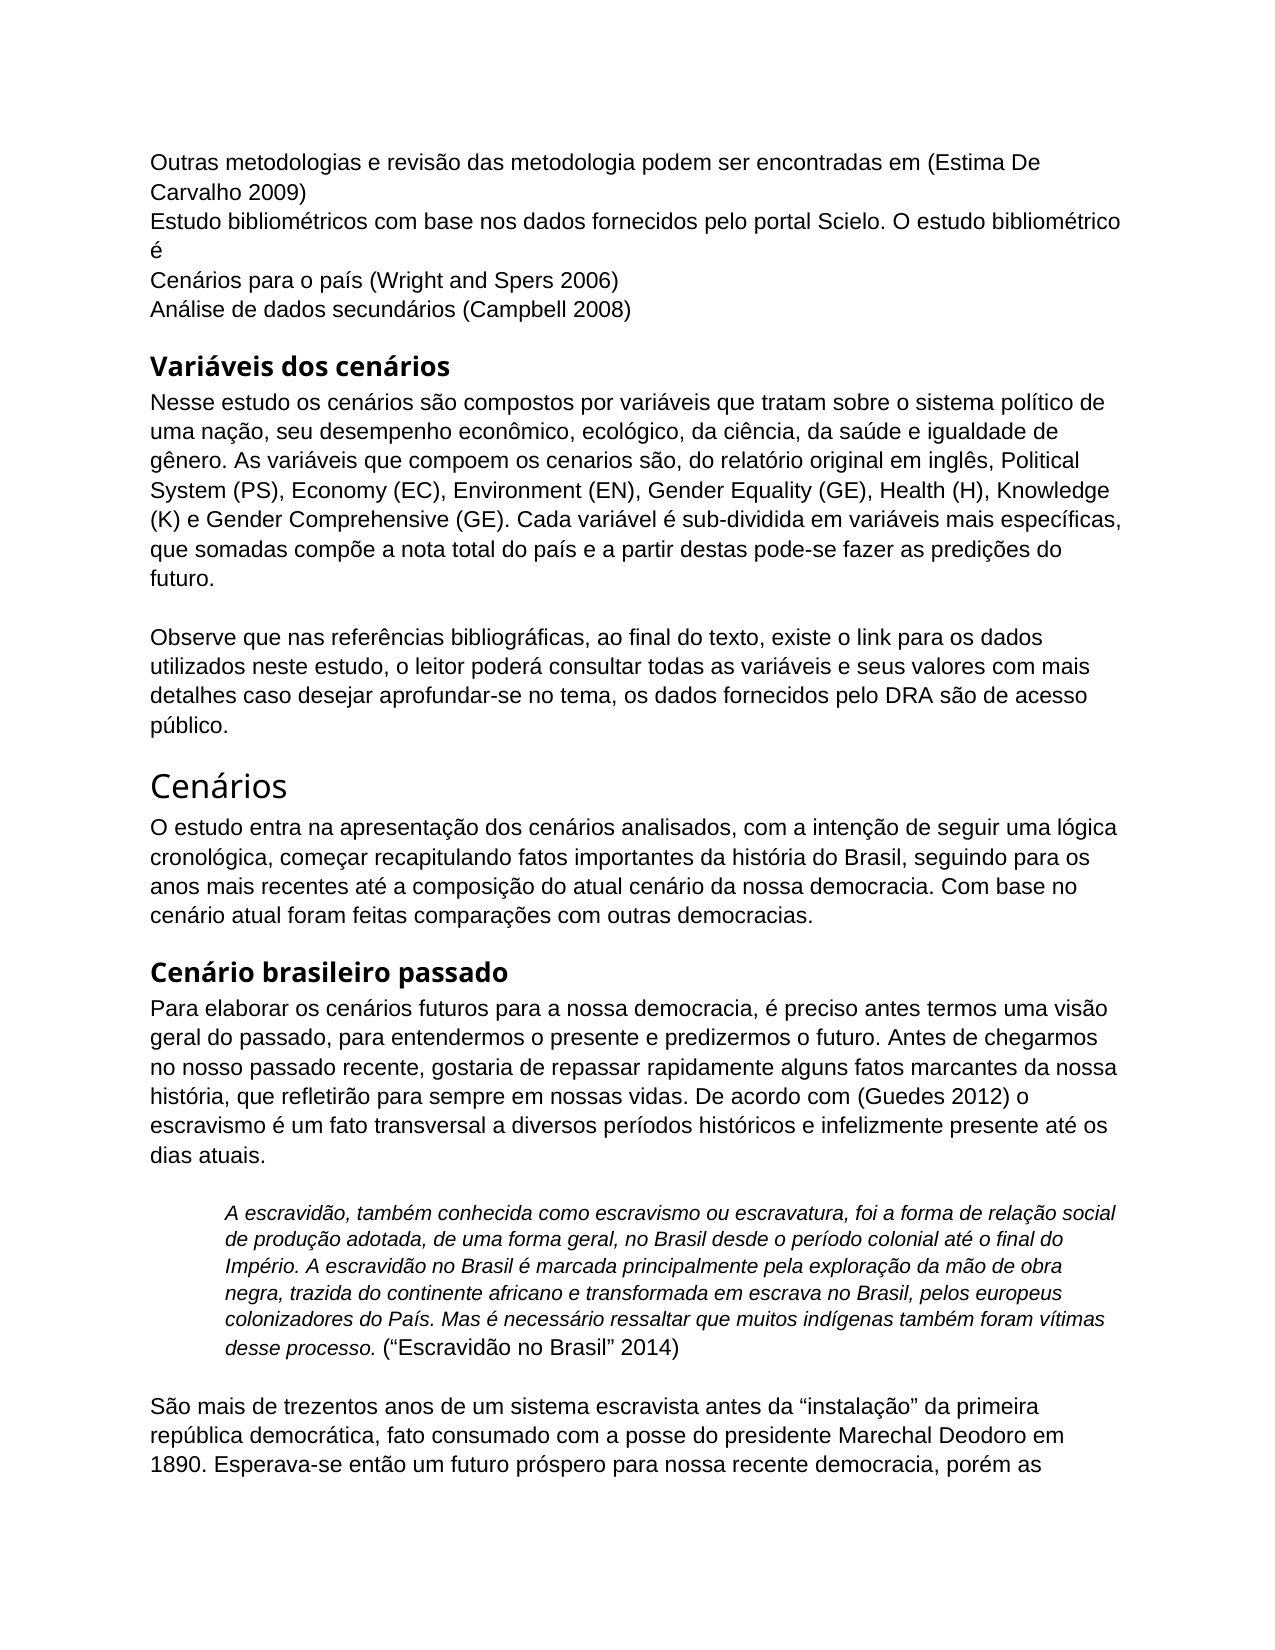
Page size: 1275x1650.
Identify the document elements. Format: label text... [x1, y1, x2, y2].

subtitle Cenário brasileiro passado [150, 953, 1125, 990]
text Análise de dados secundários (Campbell 2008) [150, 297, 1125, 322]
text Estudo bibliométricos com base nos dados fornecidos pelo portal Scielo. O estudo bibliométrico é [150, 209, 1125, 264]
subtitle Cenários [150, 763, 1125, 808]
text A escravidão, também conhecida como escravismo ou escravatura, foi a forma de relação social de produção adotada, de uma forma geral, no Brasil desde o período colonial até o final do Império. A escravidão no Brasil é marcada principalmente pela exploração da mão de obra negra, trazida do continente africano e transformada em escrava no Brasil, pelos europeus colonizadores do País. Mas é necessário ressaltar que muitos indígenas também foram vítimas desse processo. (“Escravidão no Brasil” 2014) [225, 1201, 1125, 1360]
text Observe que nas referências bibliográficas, ao final do texto, existe o link para os dados utilizados neste estudo, o leitor poderá consultar todas as variáveis e seus valores com mais detalhes caso desejar aprofundar-se no tema, os dados fornecidos pelo DRA são de acesso público. [150, 624, 1125, 738]
text O estudo entra na apresentação dos cenários analisados, com a intenção de seguir uma lógica cronológica, começar recapitulando fatos importantes da história do Brasil, seguindo para os anos mais recentes até a composição do atual cenário da nossa democracia. Com base no cenário atual foram feitas comparações com outras democracias. [150, 815, 1125, 929]
text Cenários para o país (Wright and Spers 2006) [150, 267, 1125, 293]
subtitle Variáveis dos cenários [150, 347, 1125, 384]
text Nesse estudo os cenários são compostos por variáveis que tratam sobre o sistema político de uma nação, seu desempenho econômico, ecológico, da ciência, da saúde e igualdade de gênero. As variáveis que compoem os cenarios são, do relatório original em inglês, Political System (PS), Economy (EC), Environment (EN), Gender Equality (GE), Health (H), Knowledge (K) e Gender Comprehensive (GE). Cada variável é sub-dividida em variáveis mais específicas, que somadas compõe a nota total do país e a partir destas pode-se fazer as predições do futuro. [150, 389, 1125, 591]
text Para elaborar os cenários futuros para a nossa democracia, é preciso antes termos uma visão geral do passado, para entendermos o presente e predizermos o futuro. Antes de chegarmos no nosso passado recente, gostaria de repassar rapidamente alguns fatos marcantes da nossa história, que refletirão para sempre em nossas vidas. De acordo com (Guedes 2012) o escravismo é um fato transversal a diversos períodos históricos e infelizmente presente até os dias atuais. [150, 996, 1125, 1168]
text São mais de trezentos anos de um sistema escravista antes da “instalação” da primeira república democrática, fato consumado com a posse do presidente Marechal Deodoro em 1890. Esperava-se então um futuro próspero para nossa recente democracia, porém as [150, 1393, 1125, 1478]
text Outras metodologias e revisão das metodologia podem ser encontradas em (Estima De Carvalho 2009) [150, 150, 1125, 205]
